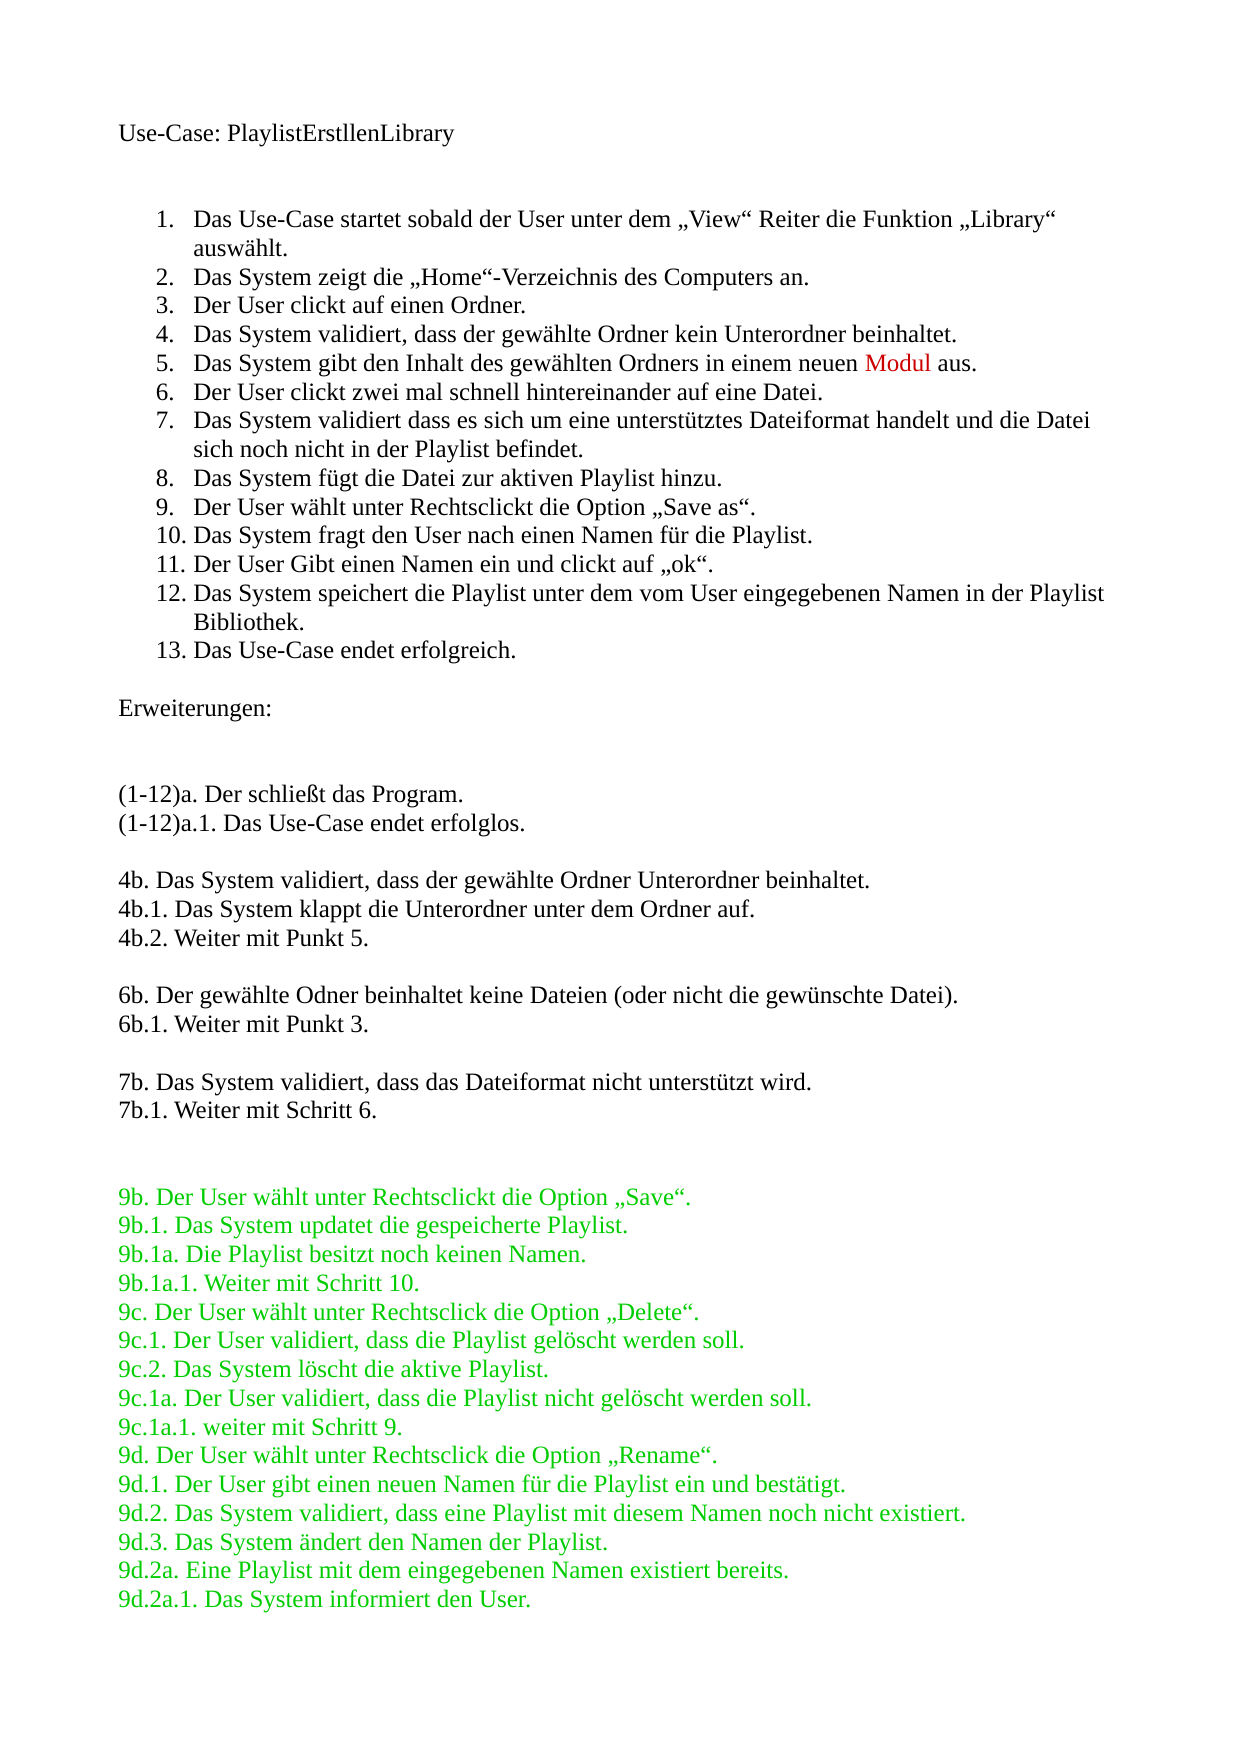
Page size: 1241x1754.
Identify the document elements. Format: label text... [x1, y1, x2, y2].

text 9d.1. Der User gibt einen neuen Namen für die Playlist ein und bestätigt. [118, 1469, 1122, 1498]
list Das System zeigt die „Home“-Verzeichnis des Computers an. [156, 262, 1122, 291]
text 6b. Der gewählte Odner beinhaltet keine Dateien (oder nicht die gewünschte Datei). [118, 981, 1122, 1009]
text 9d.2. Das System validiert, dass eine Playlist mit diesem Namen noch nicht existiert. [118, 1498, 1122, 1527]
text 9b.1a. Die Playlist besitzt noch keinen Namen. [118, 1239, 1122, 1268]
list Das System validiert, dass der gewählte Ordner kein Unterordner beinhaltet. [156, 319, 1122, 348]
list Das Use-Case startet sobald der User unter dem „View“ Reiter die Funktion „Library“ auswählt. [156, 204, 1122, 262]
text 9b. Der User wählt unter Rechtsclickt die Option „Save“. [118, 1182, 1122, 1211]
text 9c.1a. Der User validiert, dass die Playlist nicht gelöscht werden soll. [118, 1383, 1122, 1412]
text 7b. Das System validiert, dass das Dateiformat nicht unterstützt wird. [118, 1067, 1122, 1096]
text 9c.2. Das System löscht die aktive Playlist. [118, 1354, 1122, 1383]
list Das Use-Case endet erfolgreich. [156, 636, 1122, 664]
list Das System fragt den User nach einen Namen für die Playlist. [156, 521, 1122, 549]
text 4b. Das System validiert, dass der gewählte Ordner Unterordner beinhaltet. [118, 866, 1122, 894]
text 9b.1a.1. Weiter mit Schritt 10. [118, 1268, 1122, 1297]
text 9c.1. Der User validiert, dass die Playlist gelöscht werden soll. [118, 1326, 1122, 1354]
text 9d.2a.1. Das System informiert den User. [118, 1584, 1122, 1613]
text 9c.1a.1. weiter mit Schritt 9. [118, 1412, 1122, 1441]
list Der User clickt zwei mal schnell hintereinander auf eine Datei. [156, 377, 1122, 406]
list Der User Gibt einen Namen ein und clickt auf „ok“. [156, 549, 1122, 578]
text (1-12)a.1. Das Use-Case endet erfolglos. [118, 808, 1122, 837]
text 9c. Der User wählt unter Rechtsclick die Option „Delete“. [118, 1297, 1122, 1326]
text (1-12)a. Der schließt das Program. [118, 779, 1122, 808]
text 9b.1. Das System updatet die gespeicherte Playlist. [118, 1211, 1122, 1239]
list Das System fügt die Datei zur aktiven Playlist hinzu. [156, 463, 1122, 492]
text 4b.1. Das System klappt die Unterordner unter dem Ordner auf. [118, 894, 1122, 923]
text 9d.3. Das System ändert den Namen der Playlist. [118, 1527, 1122, 1556]
text Use-Case: PlaylistErstllenLibrary [118, 118, 1122, 147]
text 4b.2. Weiter mit Punkt 5. [118, 923, 1122, 952]
list Das System gibt den Inhalt des gewählten Ordners in einem neuen Modul aus. [156, 348, 1122, 377]
text 6b.1. Weiter mit Punkt 3. [118, 1009, 1122, 1038]
text 9d.2a. Eine Playlist mit dem eingegebenen Namen existiert bereits. [118, 1556, 1122, 1584]
list Das System speichert die Playlist unter dem vom User eingegebenen Namen in der Playlist Bibliothek. [156, 578, 1122, 636]
text 7b.1. Weiter mit Schritt 6. [118, 1096, 1122, 1124]
text Erweiterungen: [118, 693, 1122, 722]
list Der User clickt auf einen Ordner. [156, 291, 1122, 319]
text 9d. Der User wählt unter Rechtsclick die Option „Rename“. [118, 1441, 1122, 1469]
list Der User wählt unter Rechtsclickt die Option „Save as“. [156, 492, 1122, 521]
list Das System validiert dass es sich um eine unterstütztes Dateiformat handelt und die Datei sich noch nicht in der Playlist befindet. [156, 406, 1122, 463]
